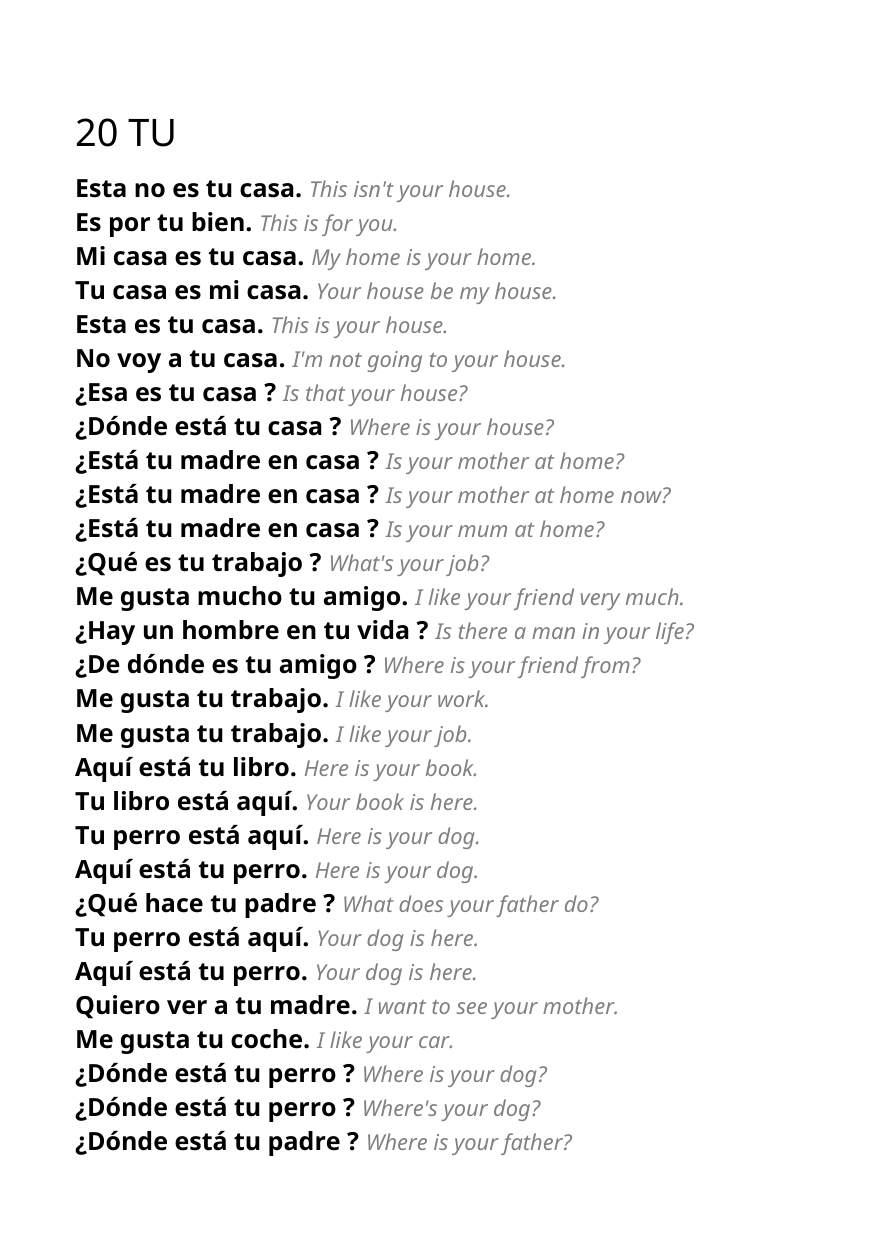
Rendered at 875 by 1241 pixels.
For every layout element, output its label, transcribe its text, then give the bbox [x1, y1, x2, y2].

text Quiero ver a tu madre. I want to see your mother. [75, 988, 799, 1022]
text ¿Dónde está tu casa ? Where is your house? [75, 409, 799, 443]
text ¿Está tu madre en casa ? Is your mum at home? [75, 511, 799, 545]
text Tu casa es mi casa. Your house be my house. [75, 272, 799, 306]
text ¿Qué es tu trabajo ? What's your job? [75, 545, 799, 579]
text ¿Esa es tu casa ? Is that your house? [75, 374, 799, 409]
text ¿Hay un hombre en tu vida ? Is there a man in your life? [75, 613, 799, 647]
text Tu perro está aquí. Here is your dog. [75, 817, 799, 851]
text ¿De dónde es tu amigo ? Where is your friend from? [75, 647, 799, 681]
text Me gusta tu coche. I like your car. [75, 1022, 799, 1056]
text ¿Dónde está tu perro ? Where is your dog? [75, 1056, 799, 1090]
text Tu libro está aquí. Your book is here. [75, 783, 799, 817]
text ¿Dónde está tu perro ? Where's your dog? [75, 1090, 799, 1124]
text No voy a tu casa. I'm not going to your house. [75, 341, 799, 374]
text Me gusta tu trabajo. I like your job. [75, 715, 799, 749]
text Esta no es tu casa. This isn't your house. [75, 170, 799, 204]
text Aquí está tu perro. Your dog is here. [75, 954, 799, 988]
text ¿Qué hace tu padre ? What does your father do? [75, 886, 799, 919]
text Mi casa es tu casa. My home is your home. [75, 238, 799, 272]
text ¿Está tu madre en casa ? Is your mother at home now? [75, 477, 799, 511]
text Esta es tu casa. This is your house. [75, 306, 799, 341]
text Tu perro está aquí. Your dog is here. [75, 919, 799, 954]
text Me gusta mucho tu amigo. I like your friend very much. [75, 579, 799, 613]
text Me gusta tu trabajo. I like your work. [75, 681, 799, 715]
text Aquí está tu libro. Here is your book. [75, 749, 799, 783]
text Es por tu bien. This is for you. [75, 204, 799, 238]
text ¿Está tu madre en casa ? Is your mother at home? [75, 443, 799, 477]
text ¿Dónde está tu padre ? Where is your father? [75, 1124, 799, 1158]
subtitle 20 TU [75, 106, 799, 158]
text Aquí está tu perro. Here is your dog. [75, 851, 799, 886]
